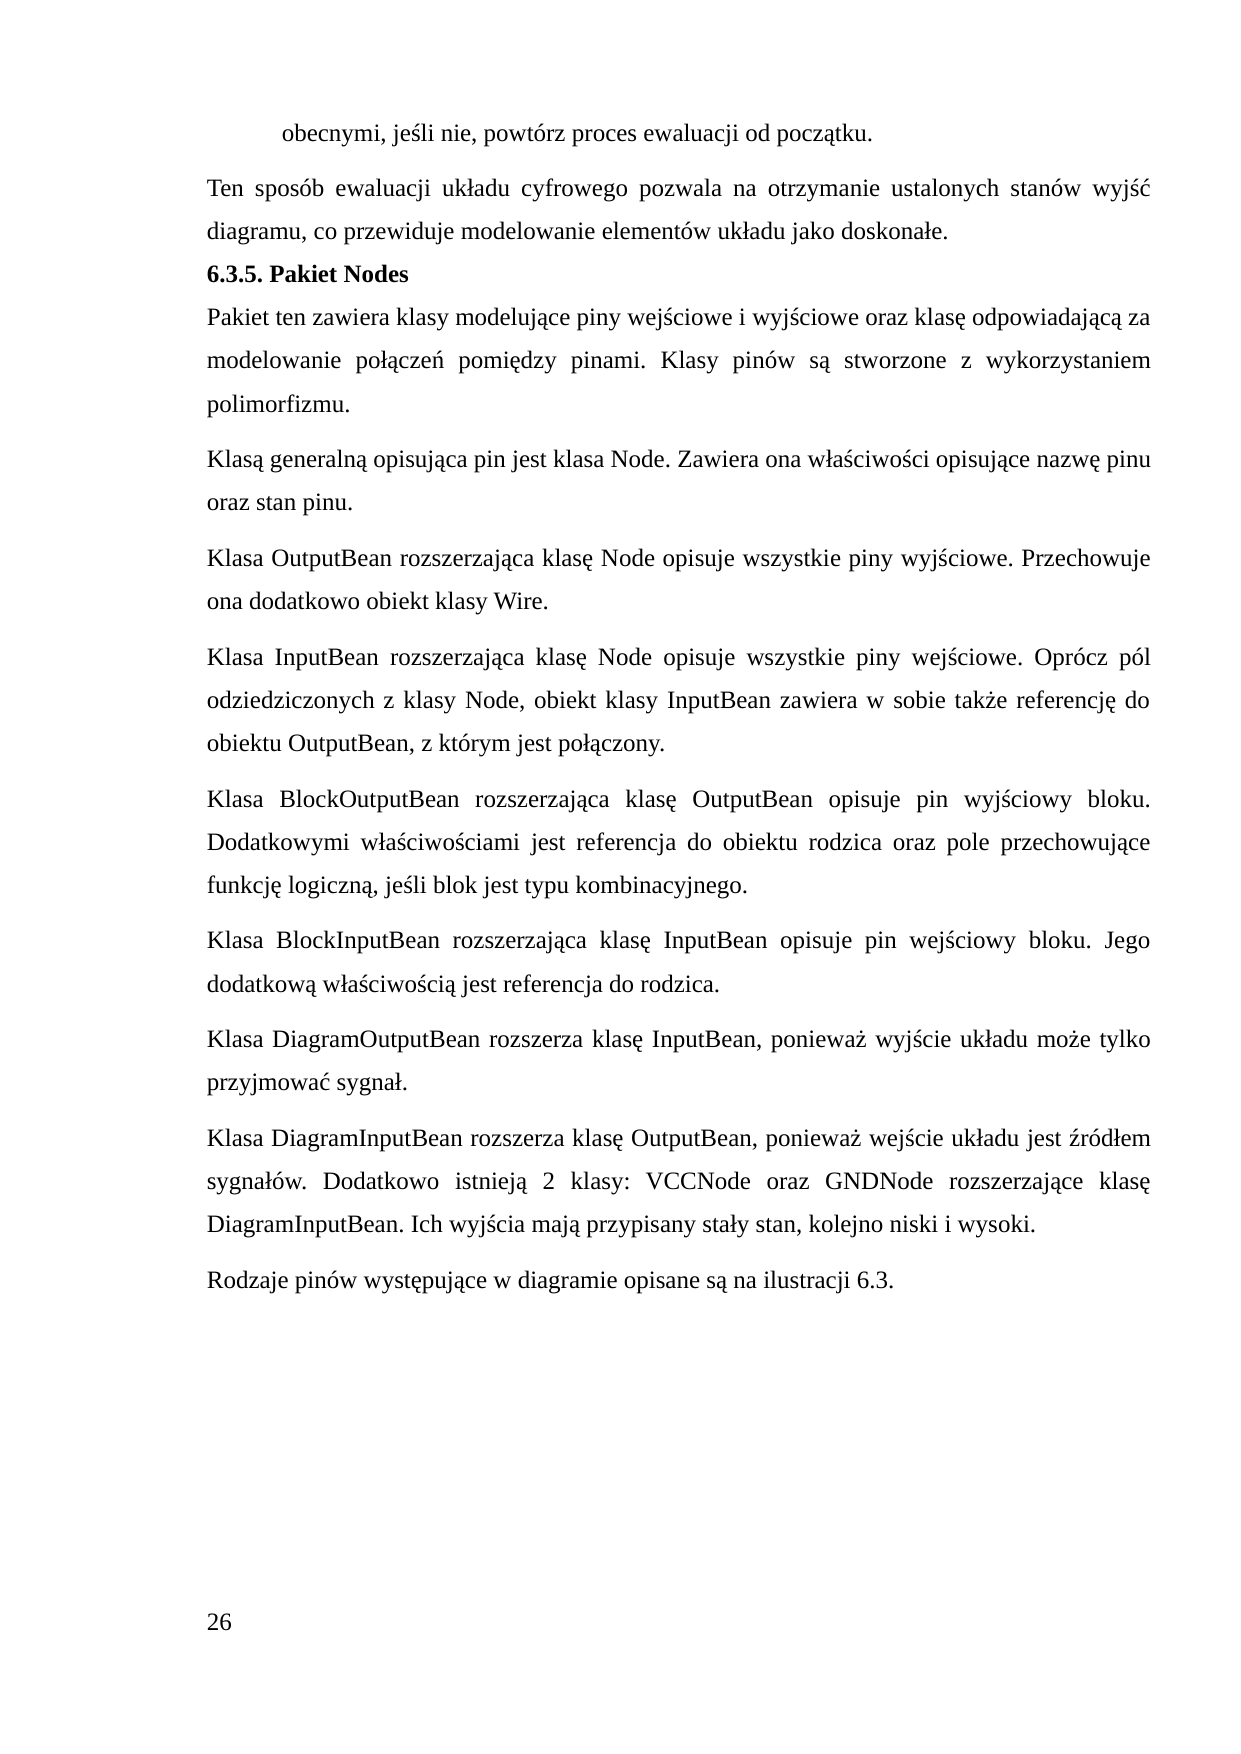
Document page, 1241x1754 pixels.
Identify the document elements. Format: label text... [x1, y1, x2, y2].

text Rodzaje pinów występujące w diagramie opisane są na ilustracji 6.3. [207, 1265, 1152, 1294]
text Klasą generalną opisująca pin jest klasa Node. Zawiera ona właściwości opisujące nazwę pinu oraz stan pinu. [207, 444, 1152, 516]
text Pakiet ten zawiera klasy modelujące piny wejściowe i wyjściowe oraz klasę odpowiadającą za modelowanie połączeń pomiędzy pinami. Klasy pinów są stworzone z wykorzystaniem polimorfizmu. [207, 302, 1152, 417]
list obecnymi, jeśli nie, powtórz proces ewaluacji od początku. [244, 118, 1152, 147]
text Klasa OutputBean rozszerzająca klasę Node opisuje wszystkie piny wyjściowe. Przechowuje ona dodatkowo obiekt klasy Wire. [207, 543, 1152, 615]
text 6.3.5. Pakiet Nodes [207, 259, 1152, 288]
text Klasa DiagramInputBean rozszerza klasę OutputBean, ponieważ wejście układu jest źródłem sygnałów. Dodatkowo istnieją 2 klasy: VCCNode oraz GNDNode rozszerzające klasę DiagramInputBean. Ich wyjścia mają przypisany stały stan, kolejno niski i wysoki. [207, 1123, 1152, 1238]
text Klasa InputBean rozszerzająca klasę Node opisuje wszystkie piny wejściowe. Oprócz pól odziedziczonych z klasy Node, obiekt klasy InputBean zawiera w sobie także referencję do obiektu OutputBean, z którym jest połączony. [207, 642, 1152, 757]
text Klasa BlockOutputBean rozszerzająca klasę OutputBean opisuje pin wyjściowy bloku. Dodatkowymi właściwościami jest referencja do obiektu rodzica oraz pole przechowujące funkcję logiczną, jeśli blok jest typu kombinacyjnego. [207, 784, 1152, 899]
text Klasa BlockInputBean rozszerzająca klasę InputBean opisuje pin wejściowy bloku. Jego dodatkową właściwością jest referencja do rodzica. [207, 926, 1152, 997]
text Klasa DiagramOutputBean rozszerza klasę InputBean, ponieważ wyjście układu może tylko przyjmować sygnał. [207, 1024, 1152, 1096]
text Ten sposób ewaluacji układu cyfrowego pozwala na otrzymanie ustalonych stanów wyjść diagramu, co przewiduje modelowanie elementów układu jako doskonałe. [207, 173, 1152, 245]
